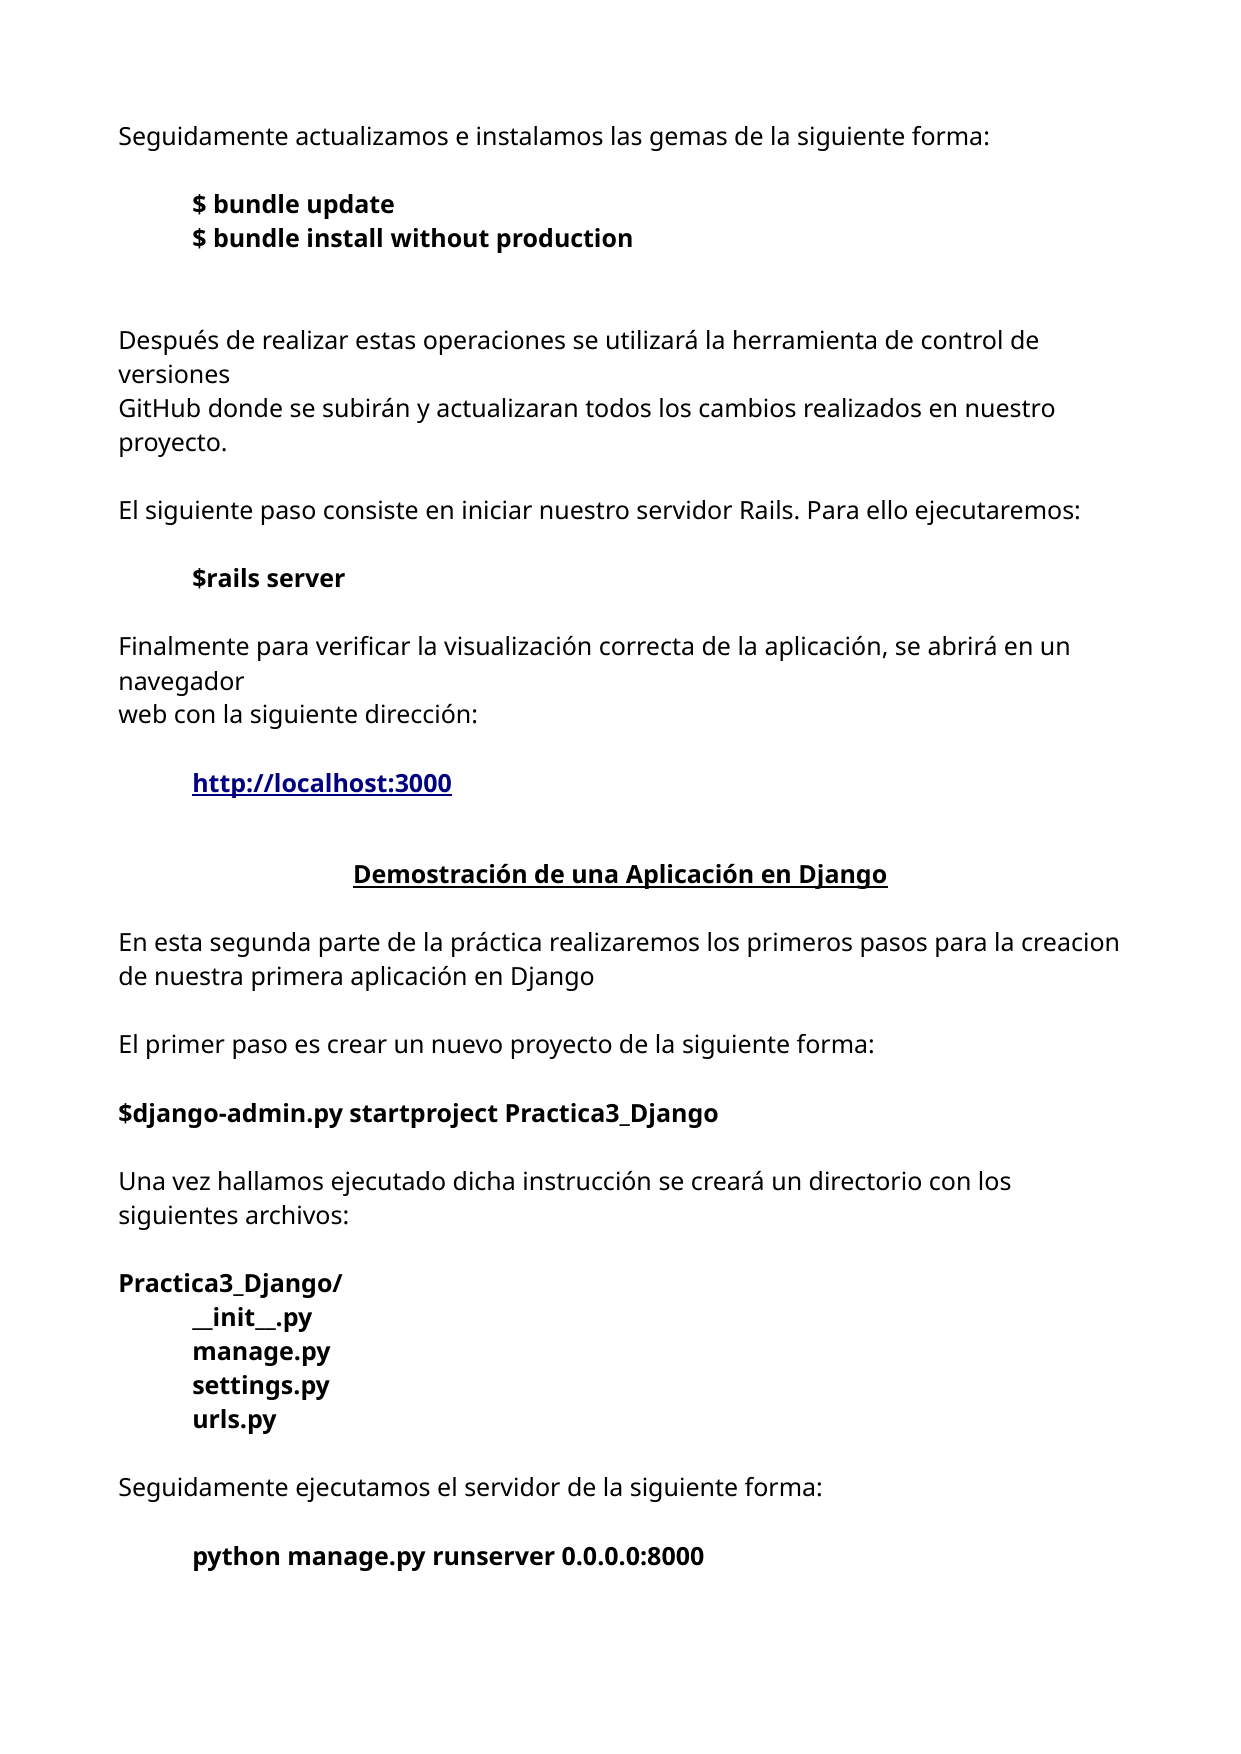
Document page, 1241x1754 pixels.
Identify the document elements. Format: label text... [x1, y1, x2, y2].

text settings.py [118, 1368, 1122, 1402]
text Seguidamente ejecutamos el servidor de la siguiente forma: [118, 1470, 1122, 1504]
text Seguidamente actualizamos e instalamos las gemas de la siguiente forma: [118, 118, 1122, 152]
text Una vez hallamos ejecutado dicha instrucción se creará un directorio con los siguientes archivos: [118, 1163, 1122, 1232]
text manage.py [118, 1334, 1122, 1368]
text Finalmente para verificar la visualización correcta de la aplicación, se abrirá en un navegador [118, 629, 1122, 697]
text python manage.py runserver 0.0.0.0:8000 [118, 1538, 1122, 1572]
text Practica3_Django/ [118, 1266, 1122, 1300]
text $django-admin.py startproject Practica3_Django [118, 1095, 1122, 1129]
text Demostración de una Aplicación en Django [118, 857, 1122, 891]
text GitHub donde se subirán y actualizaran todos los cambios realizados en nuestro proyecto. [118, 391, 1122, 459]
text $rails server [118, 561, 1122, 595]
text El primer paso es crear un nuevo proyecto de la siguiente forma: [118, 1027, 1122, 1061]
text http://localhost:3000 [118, 765, 1122, 799]
text $ bundle install ­­without production [118, 220, 1122, 254]
text El siguiente paso consiste en iniciar nuestro servidor Rails. Para ello ejecutaremos: [118, 493, 1122, 527]
text urls.py [118, 1402, 1122, 1436]
text web con la siguiente dirección: [118, 697, 1122, 731]
text __init__.py [118, 1300, 1122, 1334]
text $ bundle update [118, 186, 1122, 220]
text En esta segunda parte de la práctica realizaremos los primeros pasos para la creacion de nuestra primera aplicación en Django [118, 925, 1122, 993]
text Después de realizar estas operaciones se utilizará la herramienta de control de versiones [118, 322, 1122, 391]
